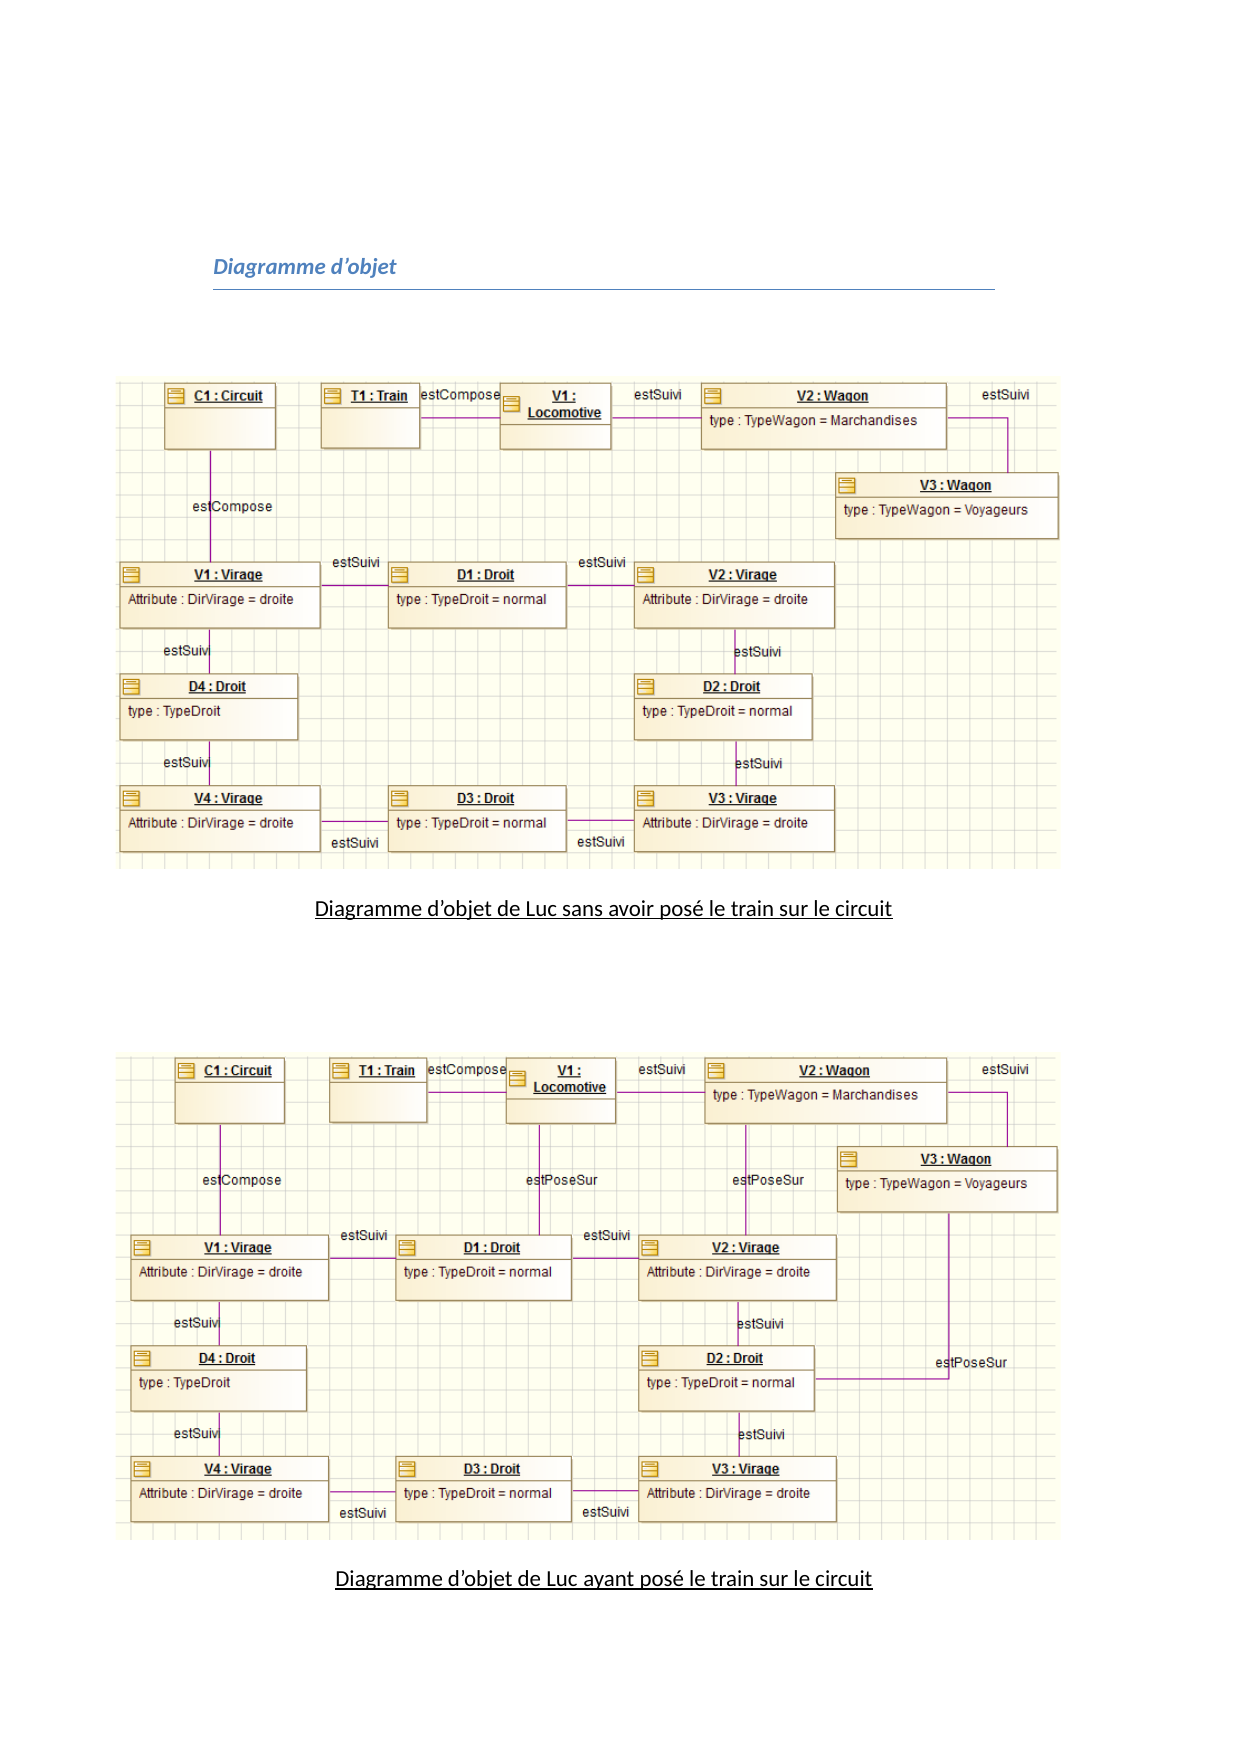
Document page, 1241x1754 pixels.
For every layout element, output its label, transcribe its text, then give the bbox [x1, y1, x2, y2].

picture [115, 376, 1061, 869]
picture [115, 1052, 1061, 1540]
text Diagramme d’objet [213, 252, 995, 289]
text Diagramme d’objet de Luc sans avoir posé le train sur le circuit [116, 894, 1092, 922]
text Diagramme d’objet de Luc ayant posé le train sur le circuit [116, 1564, 1092, 1592]
